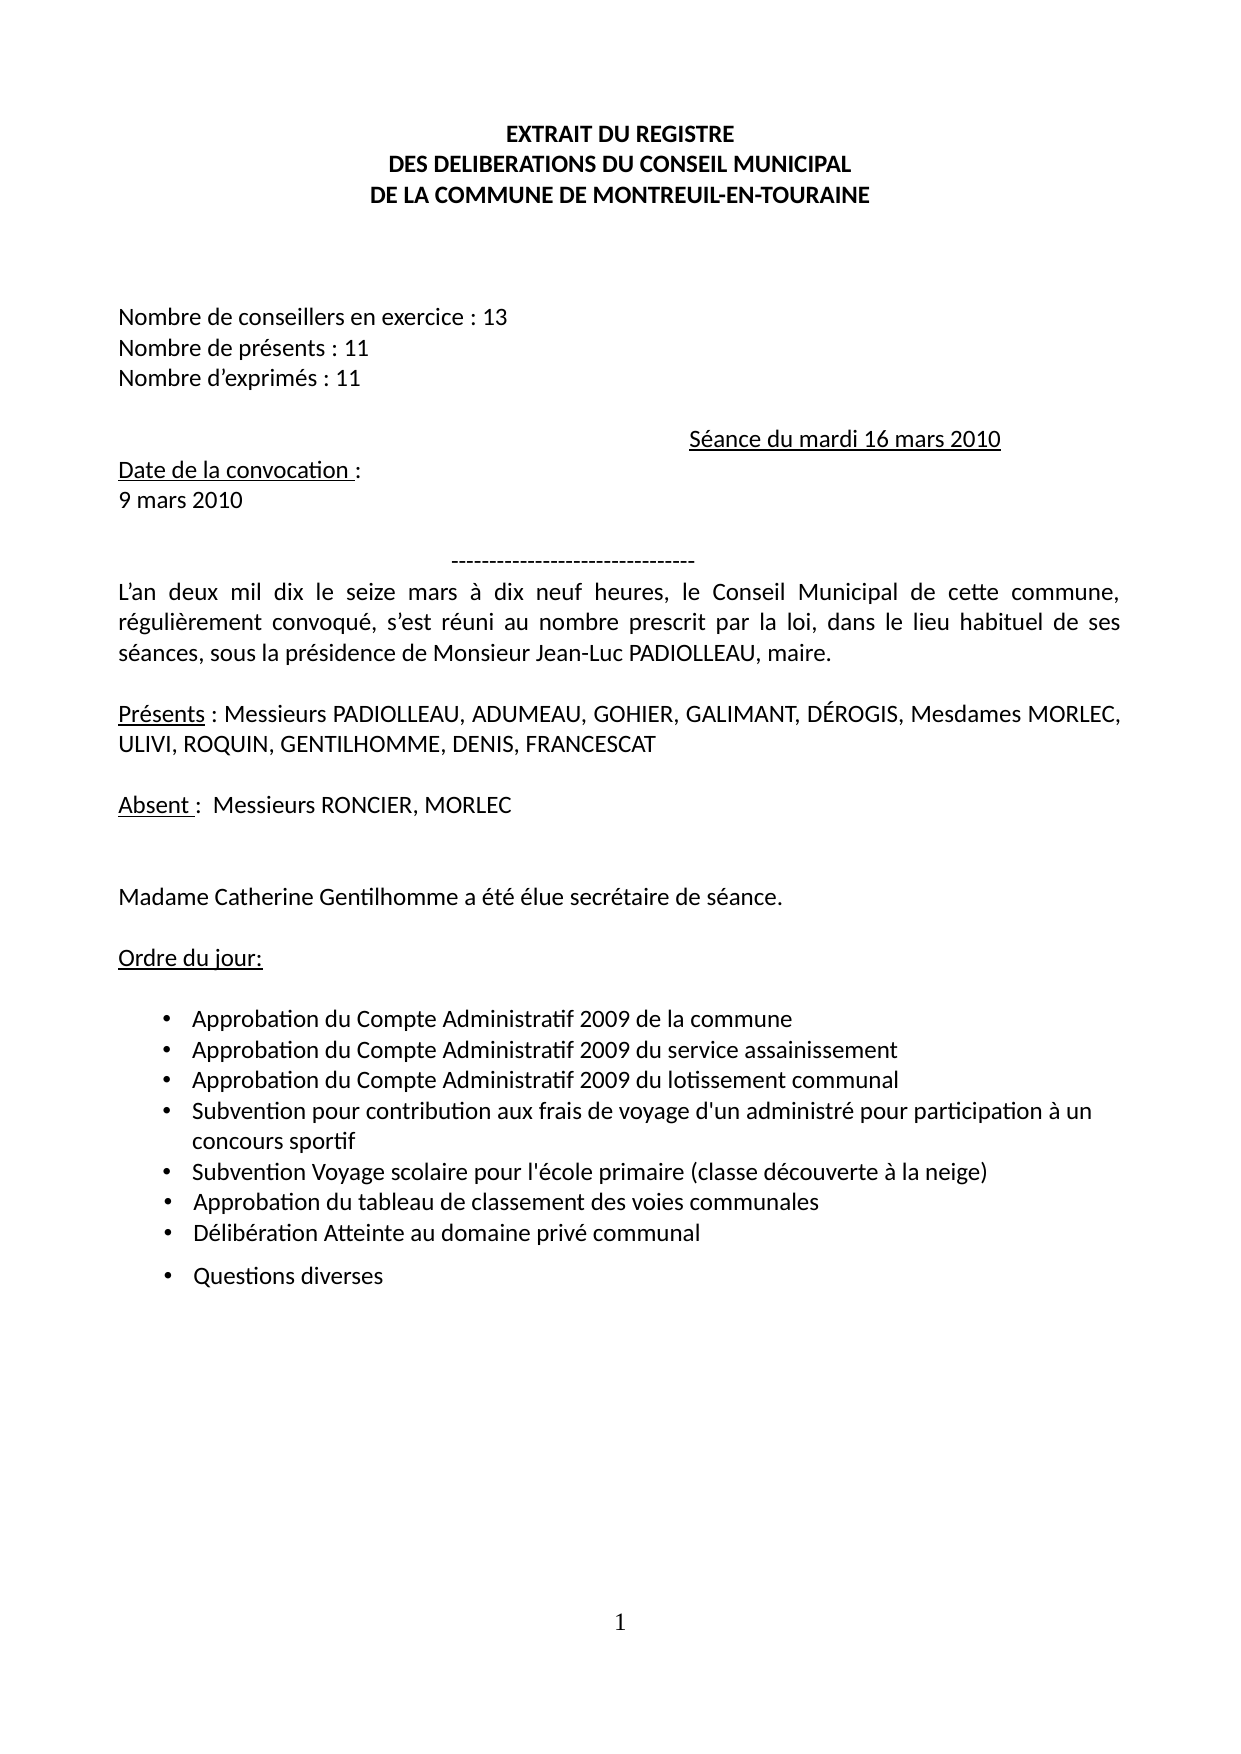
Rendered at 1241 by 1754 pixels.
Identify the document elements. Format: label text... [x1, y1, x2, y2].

list Approbation du Compte Administratif 2009 du service assainissement [162, 1034, 1122, 1064]
text Nombre de présents : 11 [118, 332, 1122, 362]
text Nombre de conseillers en exercice : 13 [118, 301, 1122, 332]
text L’an deux mil dix le seize mars à dix neuf heures, le Conseil Municipal de cette commune, régulièrement convoqué, s’est réuni au nombre prescrit par la loi, dans le lieu habituel de ses séances, sous la présidence de Monsieur Jean-Luc PADIOLLEAU, maire. [118, 576, 1122, 667]
text Séance du mardi 16 mars 2010 [24, 423, 1122, 454]
list Subvention pour contribution aux frais de voyage d'un administré pour participation à un concours sportif [162, 1095, 1122, 1156]
text Ordre du jour: [118, 942, 1122, 973]
list Approbation du tableau de classement des voies communales [164, 1186, 1122, 1217]
list Questions diverses [164, 1260, 1122, 1290]
list Subvention Voyage scolaire pour l'école primaire (classe découverte à la neige) [162, 1156, 1122, 1186]
text Nombre d’exprimés : 11 [24, 362, 1122, 393]
list Délibération Atteinte au domaine privé communal [164, 1217, 1122, 1247]
text Date de la convocation : [24, 454, 1122, 484]
text Présents : Messieurs PADIOLLEAU, ADUMEAU, GOHIER, GALIMANT, DÉROGIS, Mesdames MORLEC, ULIVI, ROQUIN, GENTILHOMME, DENIS, FRANCESCAT [118, 698, 1122, 759]
text Absent : Messieurs RONCIER, MORLEC [118, 789, 1122, 820]
text -------------------------------- [24, 545, 1122, 576]
text DE LA COMMUNE DE MONTREUIL-EN-TOURAINE [118, 179, 1122, 210]
text 9 mars 2010 [24, 484, 1122, 515]
list Approbation du Compte Administratif 2009 du lotissement communal [162, 1064, 1122, 1095]
text DES DELIBERATIONS DU CONSEIL MUNICIPAL [118, 149, 1122, 179]
text Madame Catherine Gentilhomme a été élue secrétaire de séance. [118, 881, 1122, 912]
text EXTRAIT DU REGISTRE [118, 118, 1122, 149]
list Approbation du Compte Administratif 2009 de la commune [162, 1003, 1122, 1034]
